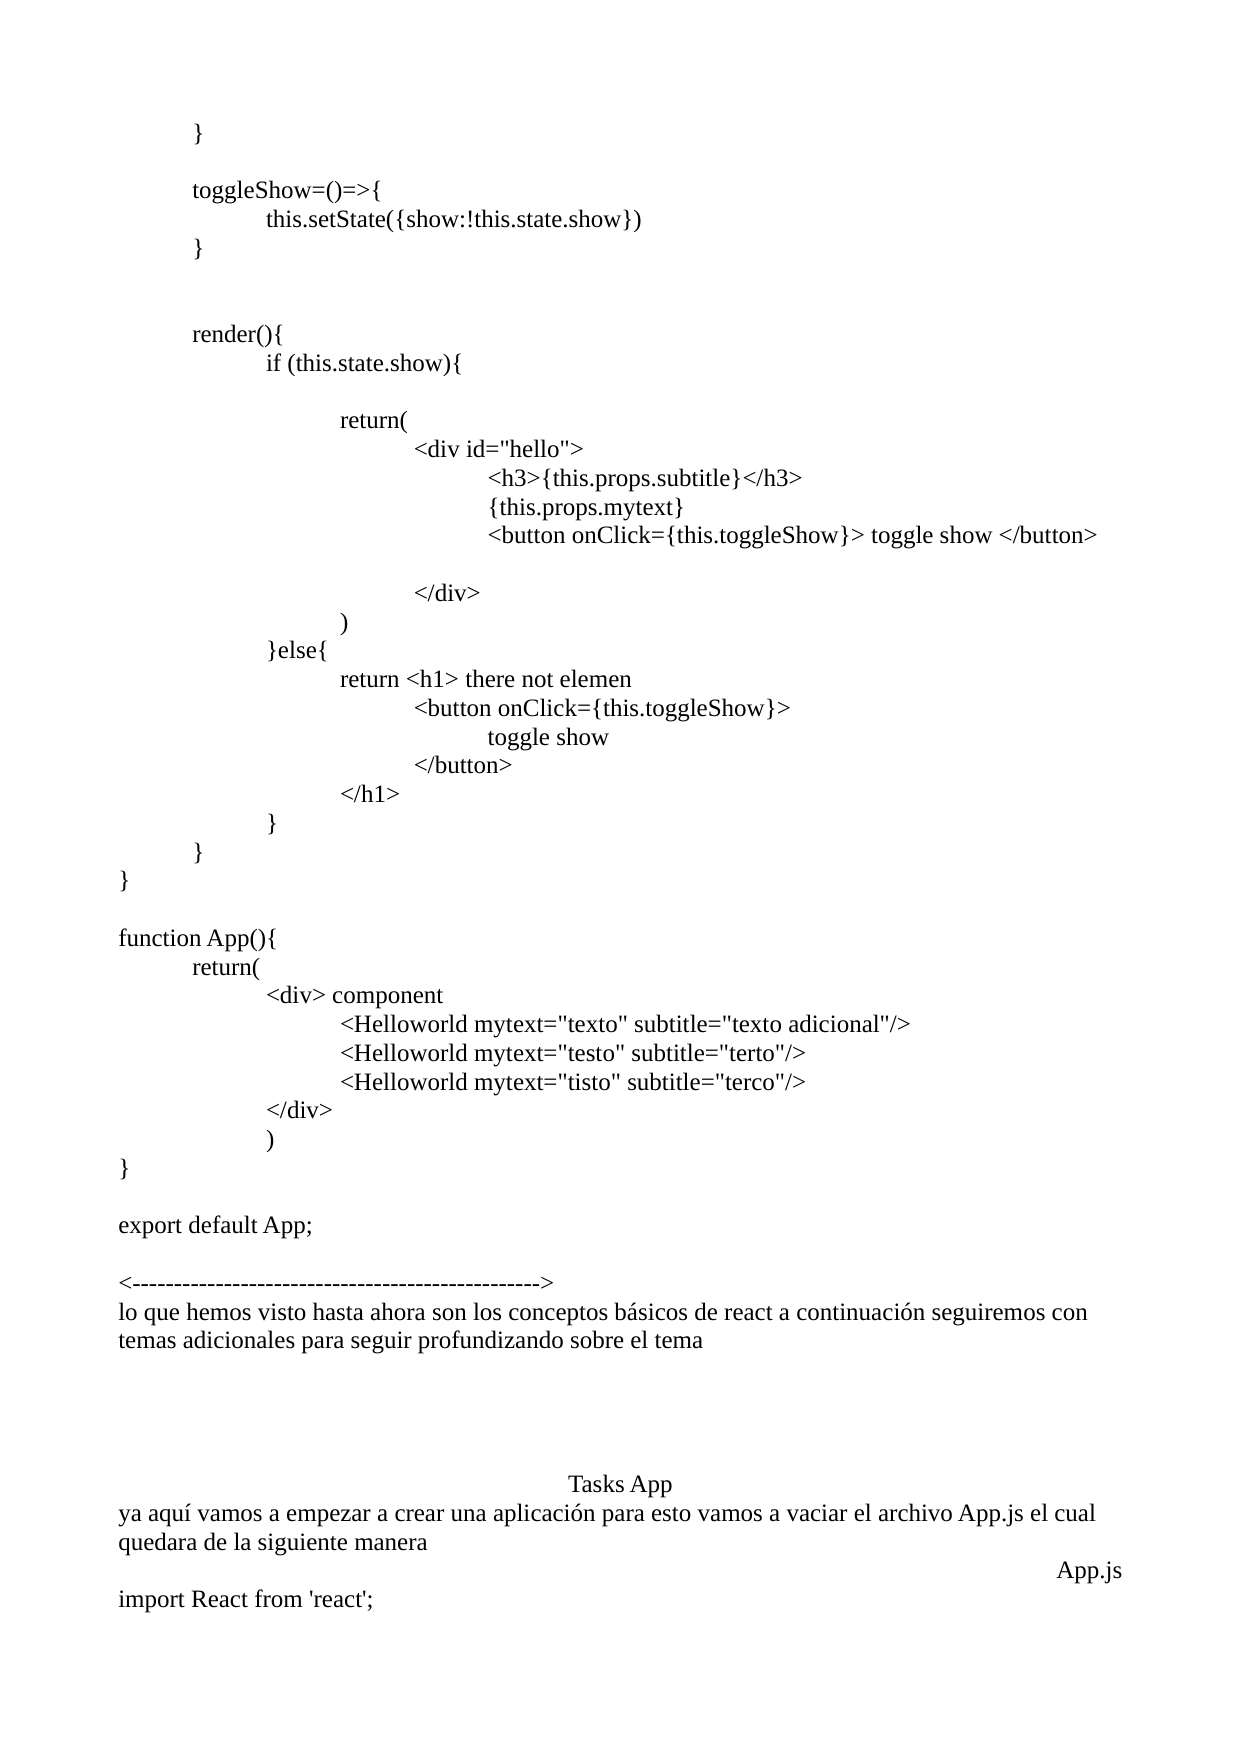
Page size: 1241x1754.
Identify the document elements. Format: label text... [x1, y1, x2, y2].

text ya aquí vamos a empezar a crear una aplicación para esto vamos a vaciar el archivo App.js el cual quedara de la siguiente manera [118, 1498, 1122, 1556]
text lo que hemos visto hasta ahora son los conceptos básicos de react a continuación seguiremos con temas adicionales para seguir profundizando sobre el tema [118, 1297, 1122, 1354]
text Tasks App [118, 1469, 1122, 1498]
text <-------------------------------------------------> [118, 1268, 1122, 1297]
text App.js [118, 1556, 1122, 1584]
text import React from 'react'; [118, 1584, 1122, 1613]
text } toggleShow=()=>{ this.setState({show:!this.state.show}) } render(){ if (this.state.show){ return( <div id="hello"> <h3>{this.props.subtitle}</h3> {this.props.mytext} <button onClick={this.toggleShow}> toggle show </button> </div> ) }else{ return <h1> there not elemen <button onClick={this.toggleShow}> toggle show </button> </h1> } } } function App(){ return( <div> component <Helloworld mytext="texto" subtitle="texto adicional"/> <Helloworld mytext="testo" subtitle="terto"/> <Helloworld mytext="tisto" subtitle="terco"/> </div> ) } export default App; [118, 118, 1122, 1268]
